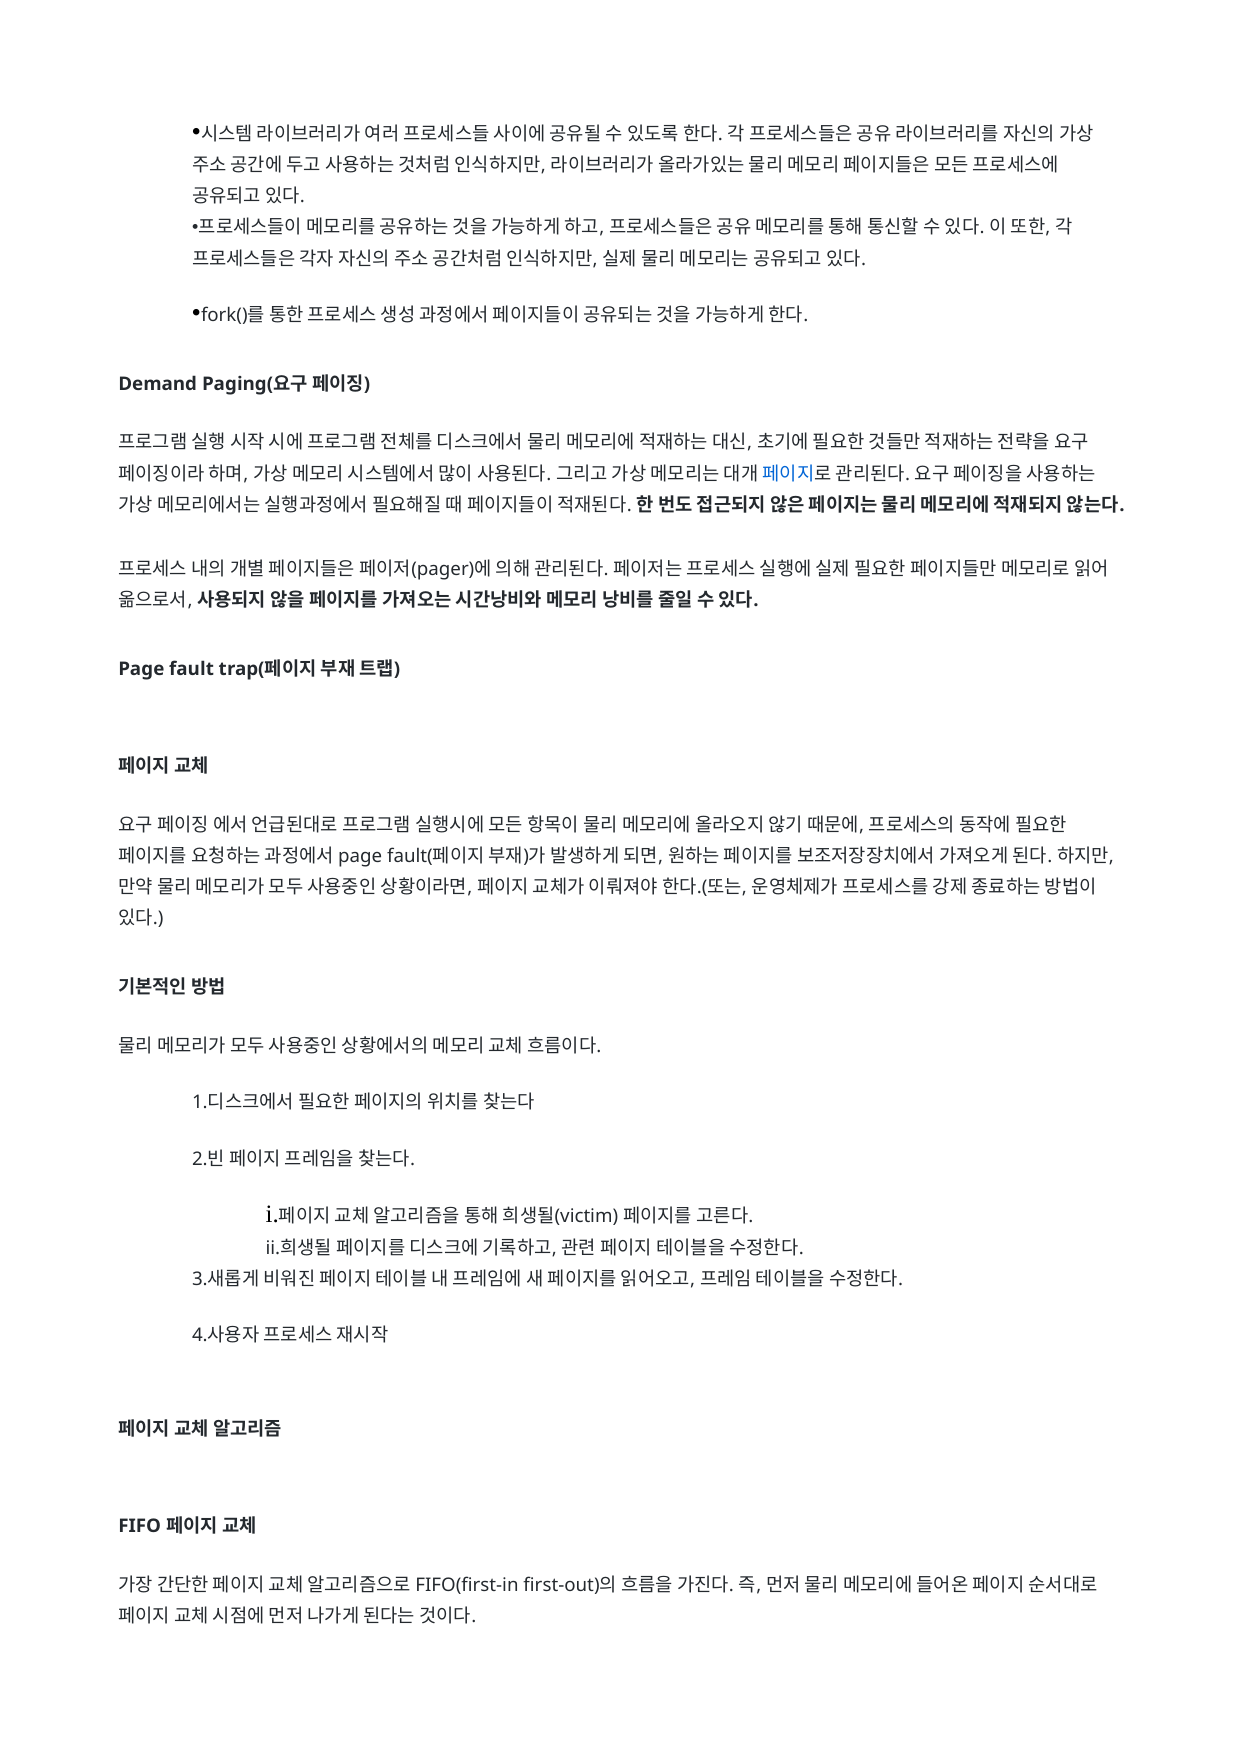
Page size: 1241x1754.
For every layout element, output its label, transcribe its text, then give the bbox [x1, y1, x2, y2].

list 디스크에서 필요한 페이지의 위치를 찾는다 [118, 1087, 1122, 1114]
text 요구 페이징 에서 언급된대로 프로그램 실행시에 모든 항목이 물리 메모리에 올라오지 않기 때문에, 프로세스의 동작에 필요한 페이지를 요청하는 과정에서 page fault(페이지 부재)가 발생하게 되면, 원하는 페이지를 보조저장장치에서 가져오게 된다. 하지만, 만약 물리 메모리가 모두 사용중인 상황이라면, 페이지 교체가 이뤄져야 한다.(또는, 운영체제가 프로세스를 강제 종료하는 방법이 있다.) [118, 809, 1122, 930]
subtitle Page fault trap(페이지 부재 트랩) [118, 654, 1122, 681]
list 프로세스들이 메모리를 공유하는 것을 가능하게 하고, 프로세스들은 공유 메모리를 통해 통신할 수 있다. 이 또한, 각 프로세스들은 각자 자신의 주소 공간처럼 인식하지만, 실제 물리 메모리는 공유되고 있다. [118, 212, 1122, 270]
subtitle 기본적인 방법 [118, 972, 1122, 999]
text 프로세스 내의 개별 페이지들은 페이저(pager)에 의해 관리된다. 페이저는 프로세스 실행에 실제 필요한 페이지들만 메모리로 읽어 옮으로서, 사용되지 않을 페이지를 가져오는 시간낭비와 메모리 낭비를 줄일 수 있다. [118, 554, 1122, 612]
list 빈 페이지 프레임을 찾는다. [118, 1143, 1122, 1170]
list 시스템 라이브러리가 여러 프로세스들 사이에 공유될 수 있도록 한다. 각 프로세스들은 공유 라이브러리를 자신의 가상 주소 공간에 두고 사용하는 것처럼 인식하지만, 라이브러리가 올라가있는 물리 메모리 페이지들은 모든 프로세스에 공유되고 있다. [118, 118, 1122, 208]
text 물리 메모리가 모두 사용중인 상황에서의 메모리 교체 흐름이다. [118, 1031, 1122, 1058]
text 프로그램 실행 시작 시에 프로그램 전체를 디스크에서 물리 메모리에 적재하는 대신, 초기에 필요한 것들만 적재하는 전략을 요구 페이징이라 하며, 가상 메모리 시스템에서 많이 사용된다. 그리고 가상 메모리는 대개 페이지로 관리된다. 요구 페이징을 사용하는 가상 메모리에서는 실행과정에서 필요해질 때 페이지들이 적재된다. 한 번도 접근되지 않은 페이지는 물리 메모리에 적재되지 않는다. [118, 427, 1122, 517]
text 가장 간단한 페이지 교체 알고리즘으로 FIFO(first-in first-out)의 흐름을 가진다. 즉, 먼저 물리 메모리에 들어온 페이지 순서대로 페이지 교체 시점에 먼저 나가게 된다는 것이다. [118, 1569, 1122, 1628]
list 사용자 프로세스 재시작 [118, 1320, 1122, 1347]
list 희생될 페이지를 디스크에 기록하고, 관련 페이지 테이블을 수정한다. [118, 1232, 1122, 1260]
subtitle 페이지 교체 [118, 750, 1122, 777]
subtitle FIFO 페이지 교체 [118, 1510, 1122, 1537]
list 새롭게 비워진 페이지 테이블 내 프레임에 새 페이지를 읽어오고, 프레임 테이블을 수정한다. [118, 1264, 1122, 1291]
list 페이지 교체 알고리즘을 통해 희생될(victim) 페이지를 고른다. [118, 1199, 1122, 1228]
subtitle 페이지 교체 알고리즘 [118, 1414, 1122, 1441]
list fork()를 통한 프로세스 생성 과정에서 페이지들이 공유되는 것을 가능하게 한다. [118, 299, 1122, 327]
subtitle Demand Paging(요구 페이징) [118, 368, 1122, 395]
